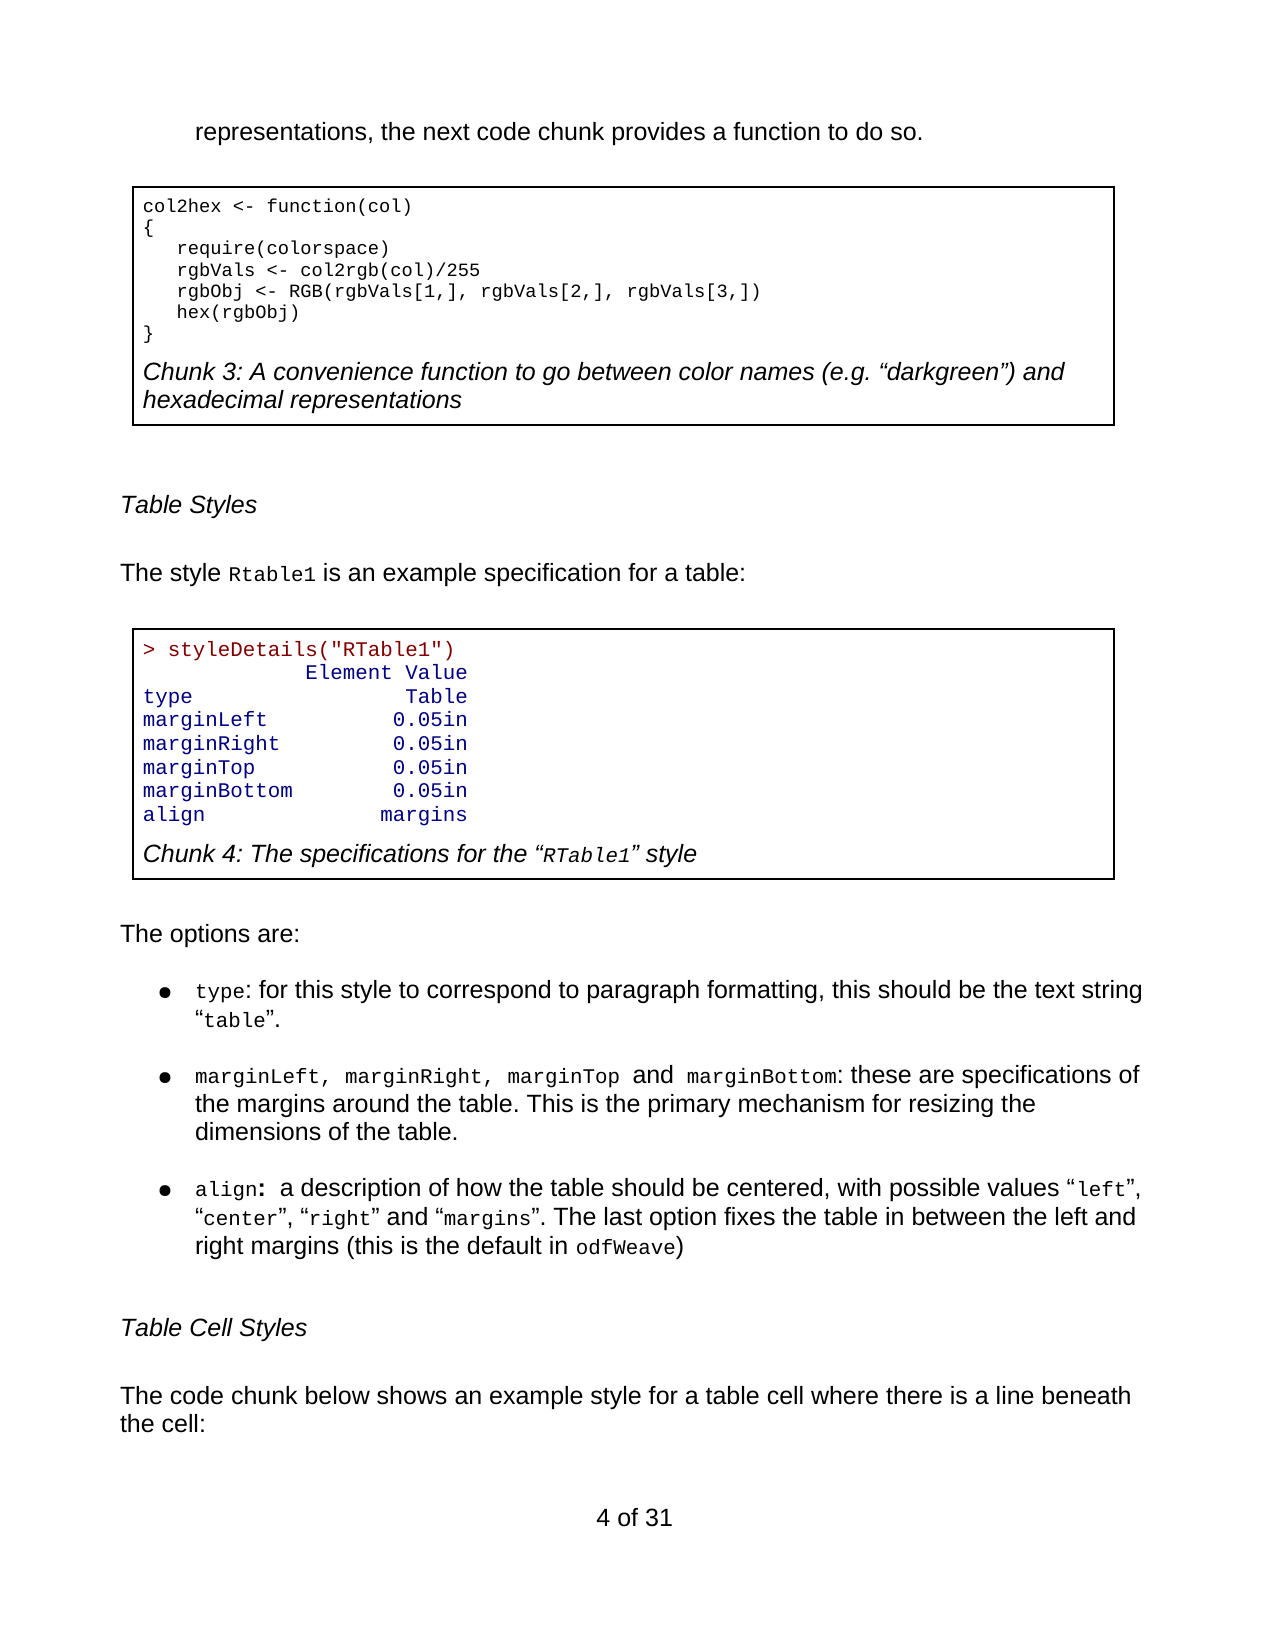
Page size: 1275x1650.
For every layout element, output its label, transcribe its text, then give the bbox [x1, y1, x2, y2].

text align margins [143, 804, 1104, 828]
text col2hex <- function(col) { require(colorspace) rgbVals <- col2rgb(col)/255 rgbObj <- RGB(rgbVals[1,], rgbVals[2,], rgbVals[3,]) hex(rgbObj) } [143, 197, 1104, 345]
text marginBottom 0.05in [143, 780, 1104, 804]
list marginLeft, marginRight, marginTop and marginBottom: these are specifications of the margins around the table. This is the primary mechanism for resizing the dimensions of the table. [157, 1061, 1149, 1146]
text Chunk 3: A convenience function to go between color names (e.g. “darkgreen”) and hexadecimal representations [143, 358, 1104, 414]
subtitle Table Cell Styles [120, 1313, 1149, 1341]
text marginLeft 0.05in [143, 709, 1104, 733]
text Element Value [143, 662, 1104, 686]
text type Table [143, 686, 1104, 709]
text > styleDetails("RTable1") [143, 638, 1104, 662]
text The style Rtable1 is an example specification for a table: [120, 559, 1149, 588]
text The options are: [120, 920, 1149, 948]
text The code chunk below shows an example style for a table cell where there is a line beneath the cell: [120, 1382, 1149, 1437]
text marginTop 0.05in [143, 757, 1104, 780]
subtitle Table Styles [120, 491, 1149, 519]
list representations, the next code chunk provides a function to do so. [157, 118, 1149, 146]
list type: for this style to correspond to paragraph formatting, this should be the text string “table”. [157, 976, 1149, 1033]
list align: a description of how the table should be centered, with possible values “left”, “center”, “right” and “margins”. The last option fixes the table in between the left and right margins (this is the default in odfWeave) [157, 1174, 1149, 1260]
text Chunk 4: The specifications for the “RTable1” style [143, 840, 1104, 869]
text marginRight 0.05in [143, 733, 1104, 757]
